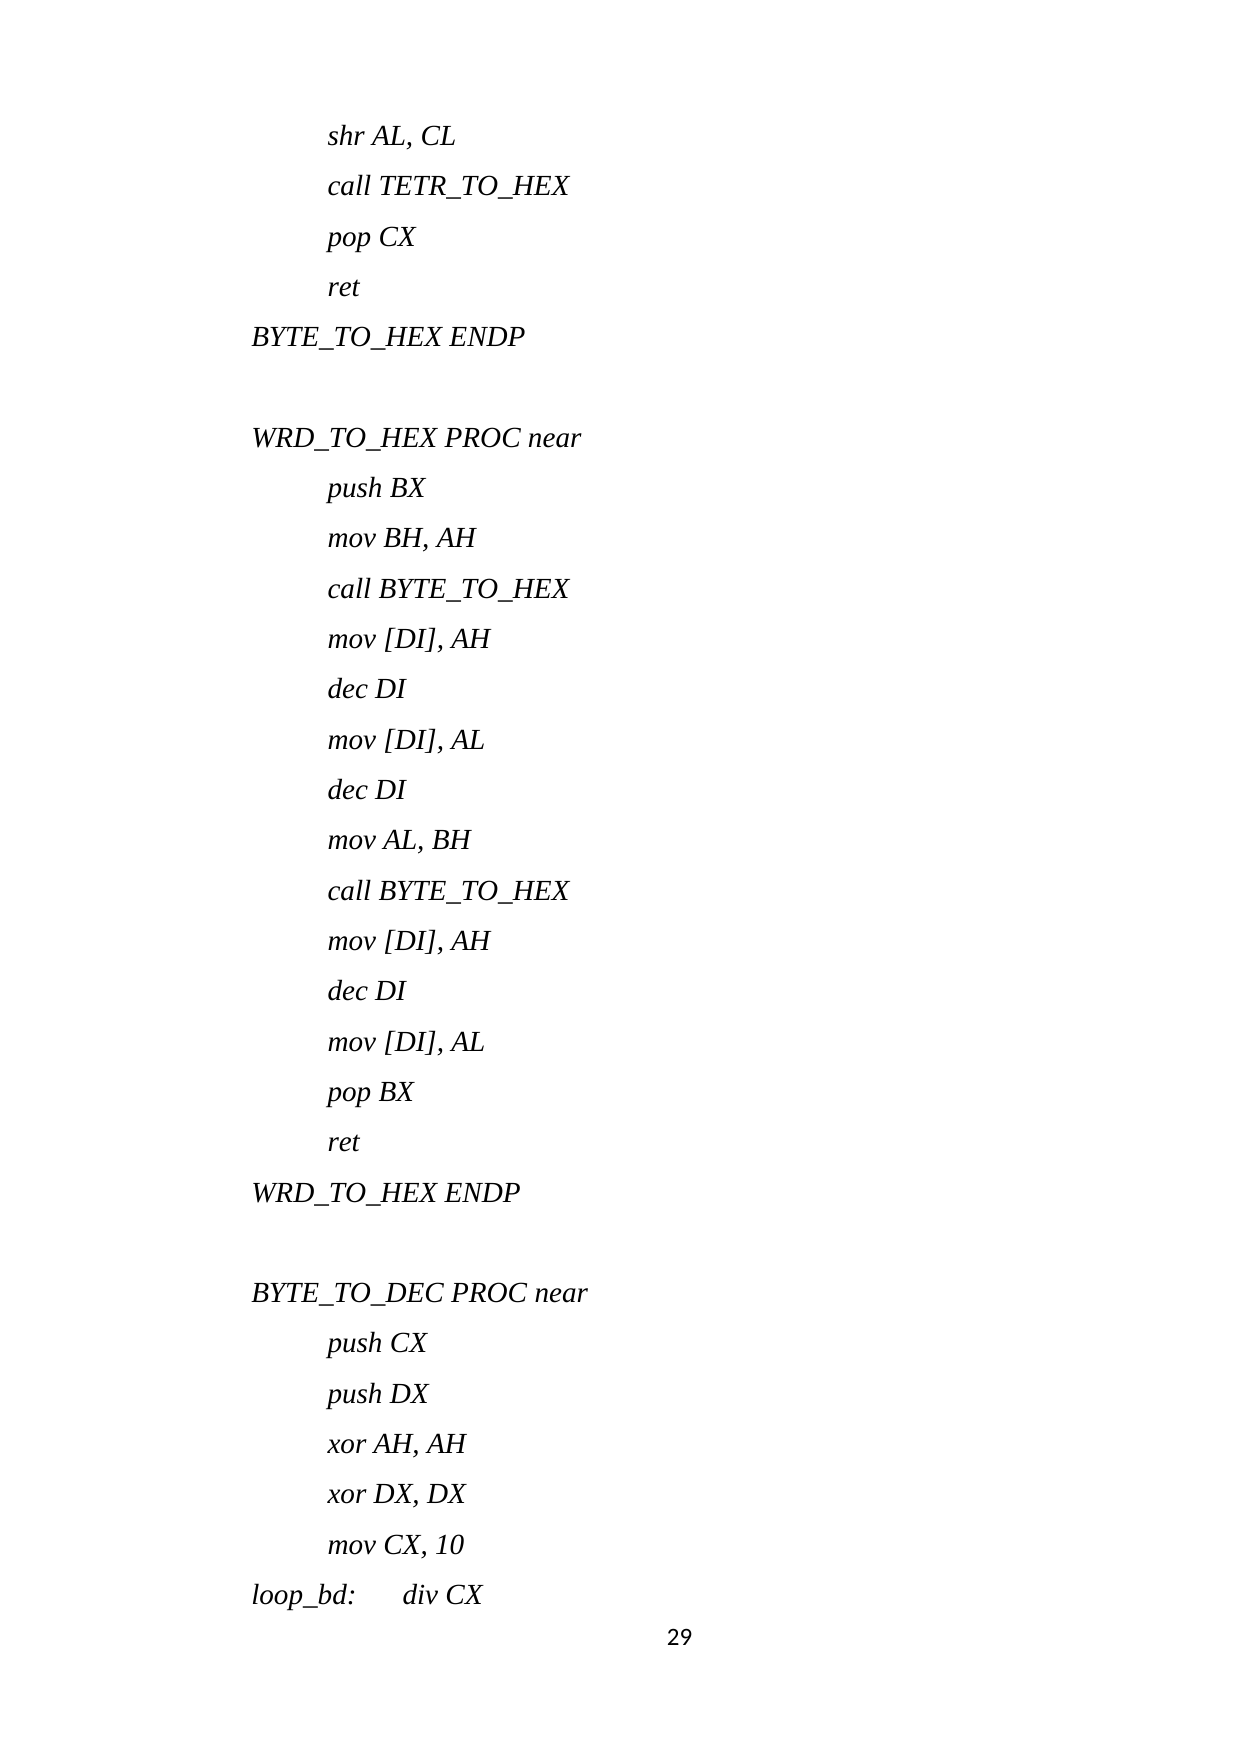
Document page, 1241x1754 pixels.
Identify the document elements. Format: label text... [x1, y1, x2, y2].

text dec DI [177, 973, 1181, 1007]
text shr AL, CL [177, 118, 1181, 152]
text xor AH, AH [177, 1426, 1181, 1460]
text push DX [177, 1376, 1181, 1409]
text ret [177, 269, 1181, 303]
text call BYTE_TO_HEX [177, 571, 1181, 604]
text BYTE_TO_HEX ENDP [177, 319, 1181, 353]
text WRD_TO_HEX ENDP [177, 1175, 1181, 1208]
text WRD_TO_HEX PROC near [177, 420, 1181, 453]
text push CX [177, 1326, 1181, 1359]
text mov [DI], AL [177, 1024, 1181, 1057]
text ret [177, 1124, 1181, 1158]
text push BX [177, 470, 1181, 504]
text BYTE_TO_DEC PROC near [177, 1275, 1181, 1309]
text loop_bd: div CX [177, 1577, 1181, 1611]
text pop CX [177, 219, 1181, 252]
text mov [DI], AH [177, 621, 1181, 655]
text mov BH, AH [177, 521, 1181, 554]
text pop BX [177, 1074, 1181, 1108]
text dec DI [177, 672, 1181, 705]
text mov [DI], AH [177, 923, 1181, 957]
text mov CX, 10 [177, 1527, 1181, 1560]
text call BYTE_TO_HEX [177, 873, 1181, 906]
text call TETR_TO_HEX [177, 168, 1181, 202]
text mov [DI], AL [177, 722, 1181, 755]
text dec DI [177, 772, 1181, 806]
text xor DX, DX [177, 1477, 1181, 1510]
text mov AL, BH [177, 822, 1181, 856]
